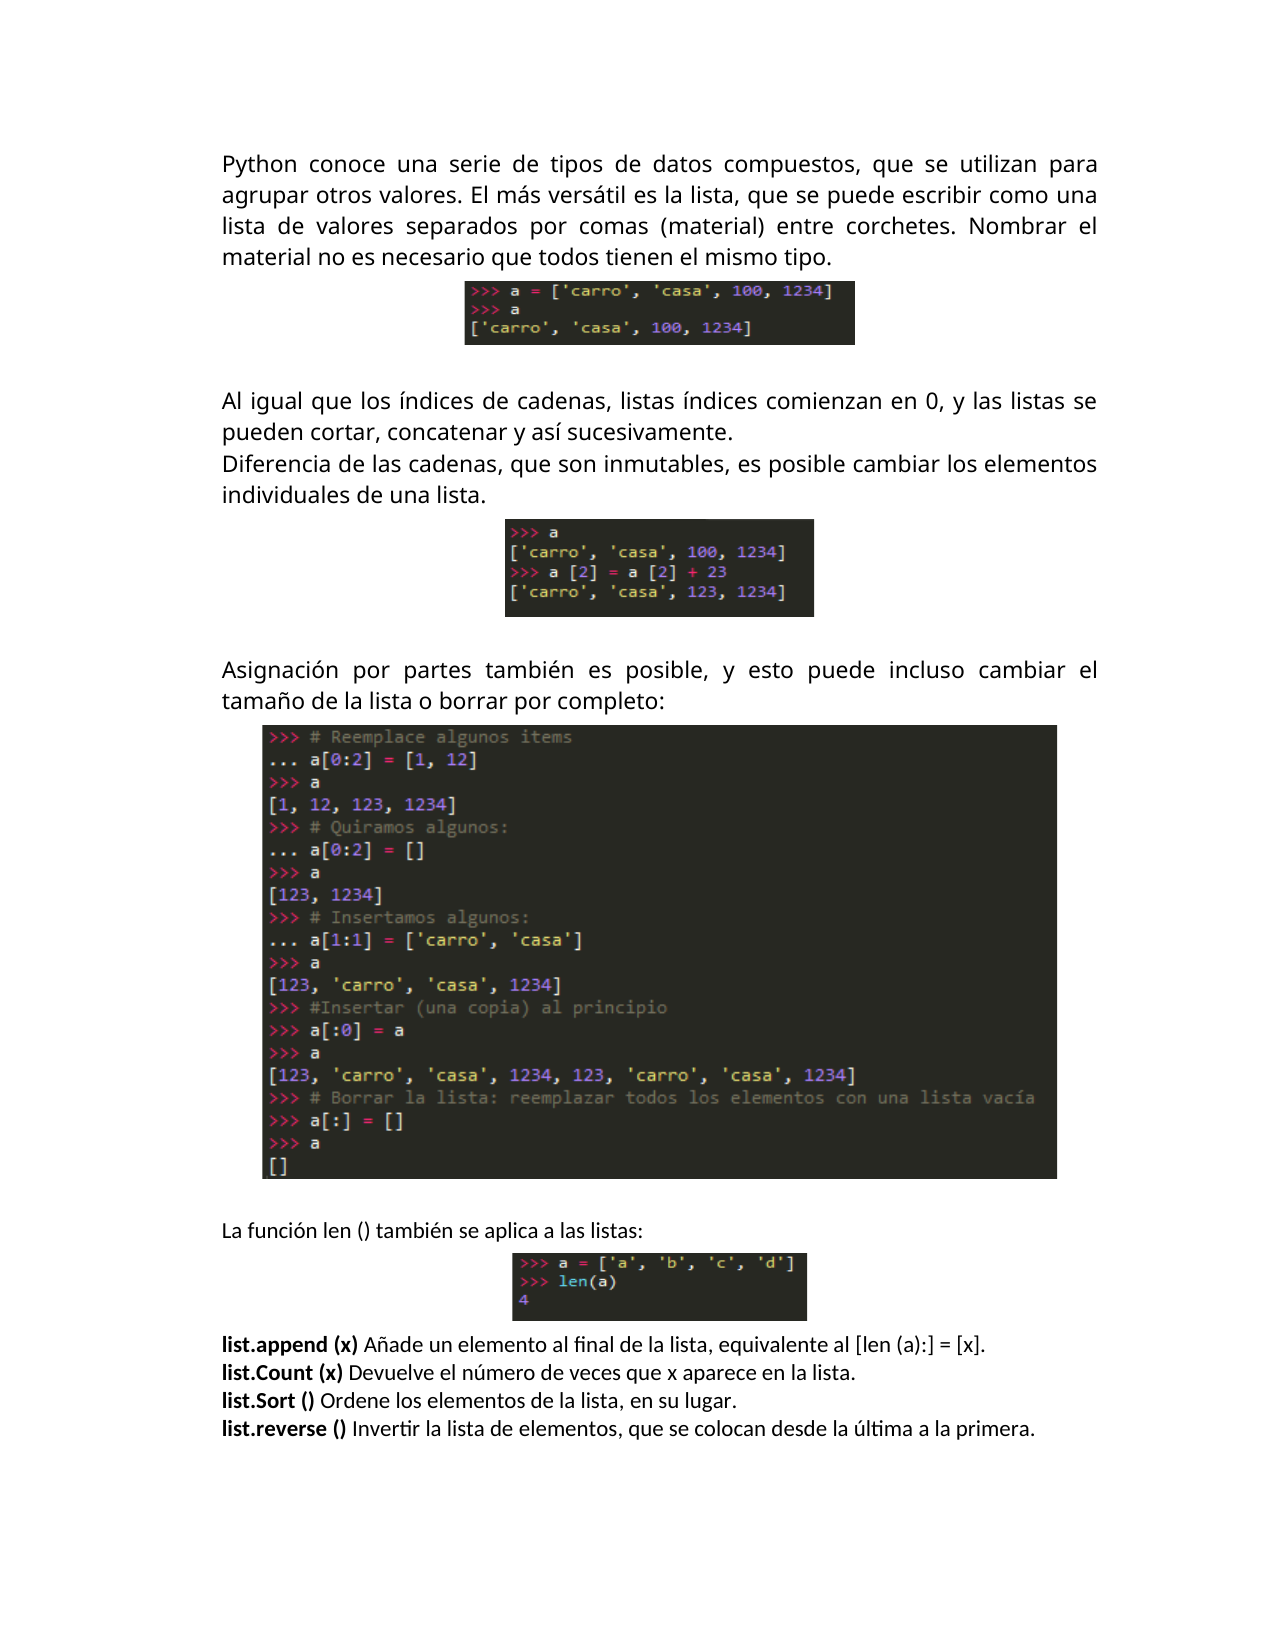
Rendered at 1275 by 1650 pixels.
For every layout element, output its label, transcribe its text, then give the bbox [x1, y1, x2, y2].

text list.Sort () Ordene los elementos de la lista, en su lugar. [222, 1386, 1098, 1414]
text Diferencia de las cadenas, que son inmutables, es posible cambiar los elementos individuales de una lista. [222, 448, 1098, 510]
text La función len () también se aplica a las listas: [222, 1216, 1098, 1244]
picture [505, 519, 815, 617]
picture [262, 725, 1058, 1179]
text list.reverse () Invertir la lista de elementos, que se colocan desde la última a la primera. [222, 1414, 1098, 1442]
text Asignación por partes también es posible, y esto puede incluso cambiar el tamaño de la lista o borrar por completo: [222, 654, 1098, 716]
picture [464, 281, 855, 345]
text Al igual que los índices de cadenas, listas índices comienzan en 0, y las listas se pueden cortar, concatenar y así sucesivamente. [222, 385, 1098, 448]
text Python conoce una serie de tipos de datos compuestos, que se utilizan para agrupar otros valores. El más versátil es la lista, que se puede escribir como una lista de valores separados por comas (material) entre corchetes. Nombrar el material no es necesario que todos tienen el mismo tipo. [222, 148, 1098, 273]
text list.append (x) Añade un elemento al final de la lista, equivalente al [len (a):] = [x]. [222, 1330, 1098, 1358]
picture [512, 1253, 808, 1321]
text list.Count (x) Devuelve el número de veces que x aparece en la lista. [222, 1358, 1098, 1386]
